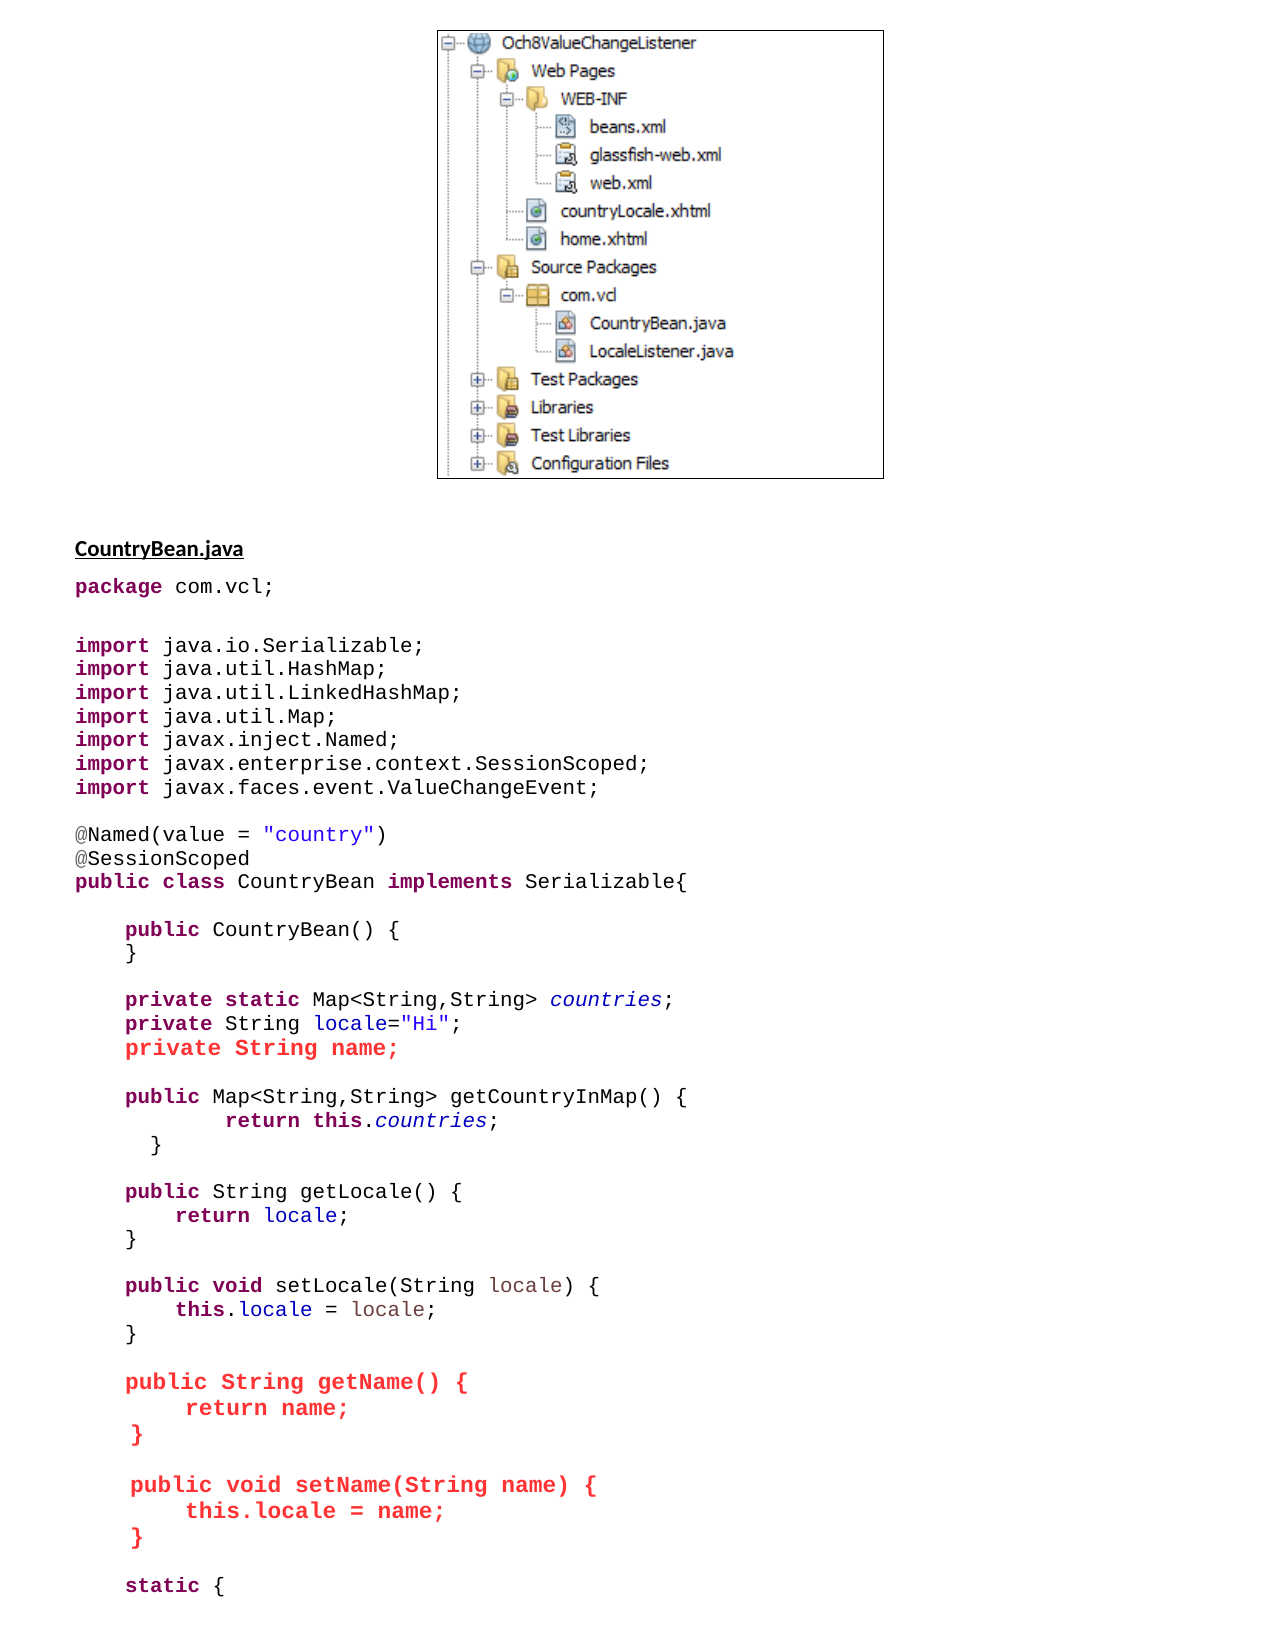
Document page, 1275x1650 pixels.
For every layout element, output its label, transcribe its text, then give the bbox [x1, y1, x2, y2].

text import javax.faces.event.ValueChangeEvent; [75, 777, 1245, 800]
text public Map<String,String> getCountryInMap() { [75, 1086, 1245, 1110]
text private String name; [75, 1037, 1245, 1063]
text } [75, 1526, 1245, 1552]
text } [75, 942, 1245, 966]
text public String getLocale() { [75, 1181, 1245, 1204]
text } [75, 1422, 1245, 1448]
text @Named(value = "country") [75, 824, 1245, 848]
text } [75, 1323, 1245, 1346]
text private static Map<String,String> countries; [75, 989, 1245, 1013]
text import javax.enterprise.context.SessionScoped; [75, 753, 1245, 777]
text package com.vcl; [75, 576, 1245, 599]
text this.locale = locale; [75, 1299, 1245, 1323]
text this.locale = name; [75, 1500, 1245, 1526]
text public void setLocale(String locale) { [75, 1276, 1245, 1299]
text return this.countries; [75, 1110, 1245, 1134]
text import javax.inject.Named; [75, 729, 1245, 753]
text import java.util.Map; [75, 706, 1245, 729]
text import java.util.LinkedHashMap; [75, 682, 1245, 706]
text } [75, 1228, 1245, 1252]
text @SessionScoped [75, 848, 1245, 871]
text public String getName() { [75, 1370, 1245, 1396]
text return name; [75, 1396, 1245, 1422]
text public CountryBean() { [75, 918, 1245, 942]
text static { [75, 1575, 1245, 1599]
text public class CountryBean implements Serializable{ [75, 871, 1245, 895]
list CountryBean.java [75, 534, 1245, 562]
text import java.util.HashMap; [75, 658, 1245, 682]
text } [75, 1134, 1245, 1157]
text import java.io.Serializable; [75, 635, 1245, 658]
text public void setName(String name) { [75, 1474, 1245, 1500]
text return locale; [75, 1204, 1245, 1228]
text private String locale="Hi"; [75, 1013, 1245, 1037]
